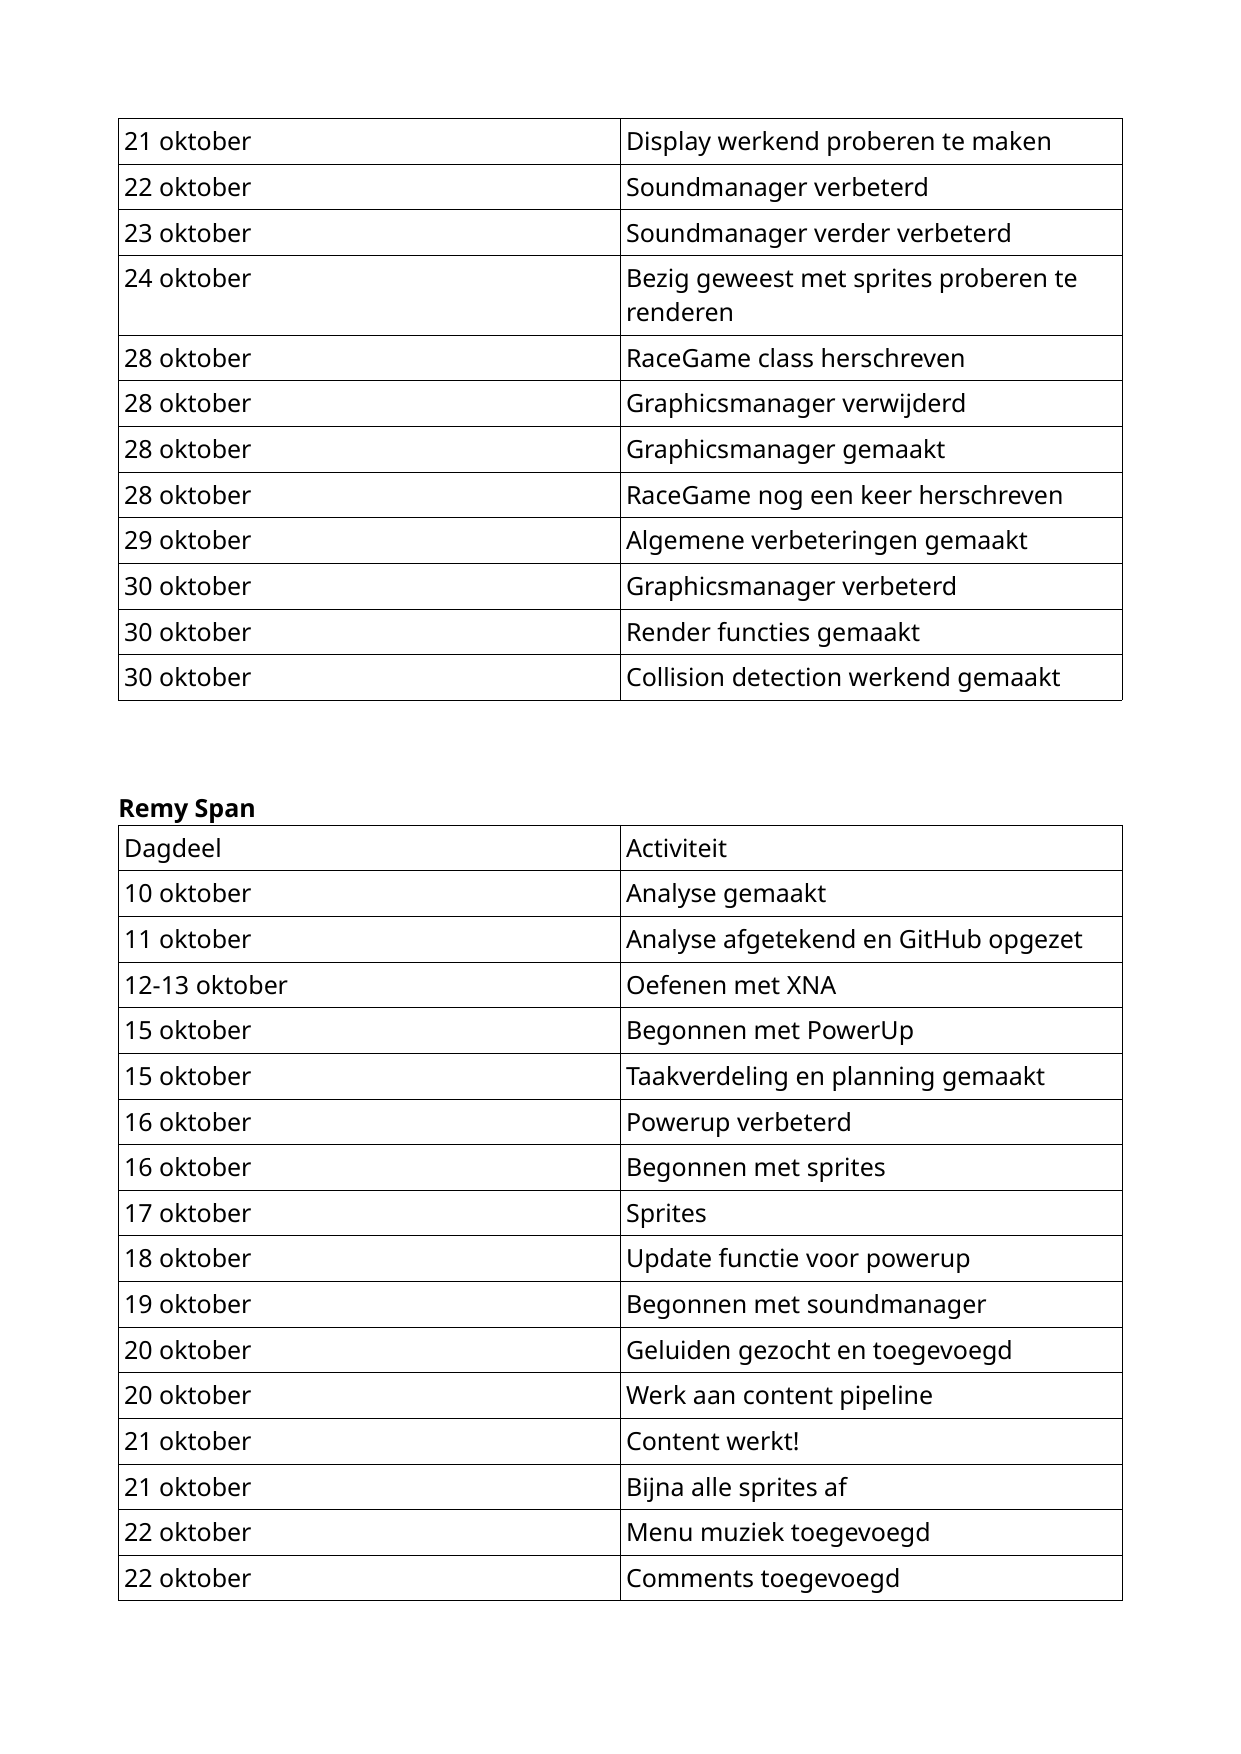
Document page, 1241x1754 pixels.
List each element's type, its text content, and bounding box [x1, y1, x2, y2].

table_cell Collision detection werkend gemaakt [621, 655, 1122, 700]
table_cell Oefenen met XNA [621, 963, 1122, 1007]
table_cell 16 oktober [119, 1100, 620, 1144]
table_cell 15 oktober [119, 1008, 620, 1053]
table_cell Begonnen met soundmanager [621, 1282, 1122, 1327]
table_cell 12-13 oktober [119, 963, 620, 1007]
table_cell Powerup verbeterd [621, 1100, 1122, 1144]
table_cell 21 oktober [119, 119, 620, 164]
table_cell 28 oktober [119, 473, 620, 517]
table_cell RaceGame class herschreven [621, 336, 1122, 380]
table_cell 19 oktober [119, 1282, 620, 1327]
table_cell 23 oktober [119, 210, 620, 255]
table_cell Graphicsmanager verwijderd [621, 381, 1122, 426]
table_cell Analyse afgetekend en GitHub opgezet [621, 917, 1122, 962]
table_cell Comments toegevoegd [621, 1556, 1122, 1600]
table_cell 16 oktober [119, 1145, 620, 1190]
table_cell Soundmanager verbeterd [621, 165, 1122, 209]
table_cell 20 oktober [119, 1328, 620, 1372]
table_cell Sprites [621, 1191, 1122, 1235]
table_cell 21 oktober [119, 1465, 620, 1509]
table_cell Begonnen met sprites [621, 1145, 1122, 1190]
table_cell Bezig geweest met sprites proberen te renderen [621, 256, 1122, 335]
table_cell Soundmanager verder verbeterd [621, 210, 1122, 255]
table_cell Update functie voor powerup [621, 1236, 1122, 1281]
table_cell 20 oktober [119, 1373, 620, 1418]
table_cell 17 oktober [119, 1191, 620, 1235]
text Remy Span [118, 791, 1122, 825]
table_cell Werk aan content pipeline [621, 1373, 1122, 1418]
table_cell Taakverdeling en planning gemaakt [621, 1054, 1122, 1098]
table_cell Graphicsmanager gemaakt [621, 427, 1122, 472]
table_header Dagdeel [119, 826, 620, 870]
table_cell Display werkend proberen te maken [621, 119, 1122, 164]
table_cell Bijna alle sprites af [621, 1465, 1122, 1509]
table_cell Content werkt! [621, 1419, 1122, 1463]
table_cell 22 oktober [119, 165, 620, 209]
table_cell 29 oktober [119, 518, 620, 563]
table_cell 30 oktober [119, 564, 620, 608]
table_cell 15 oktober [119, 1054, 620, 1098]
table_cell Algemene verbeteringen gemaakt [621, 518, 1122, 563]
table_header Activiteit [621, 826, 1122, 870]
table_cell 10 oktober [119, 871, 620, 916]
table_cell Graphicsmanager verbeterd [621, 564, 1122, 608]
table_cell Menu muziek toegevoegd [621, 1510, 1122, 1555]
table_cell 30 oktober [119, 655, 620, 700]
table_cell Render functies gemaakt [621, 610, 1122, 654]
table_cell 28 oktober [119, 381, 620, 426]
table_cell 28 oktober [119, 427, 620, 472]
table_cell 28 oktober [119, 336, 620, 380]
table_cell 18 oktober [119, 1236, 620, 1281]
table_cell RaceGame nog een keer herschreven [621, 473, 1122, 517]
table_cell 22 oktober [119, 1510, 620, 1555]
table_cell 22 oktober [119, 1556, 620, 1600]
table_cell Geluiden gezocht en toegevoegd [621, 1328, 1122, 1372]
table_cell Analyse gemaakt [621, 871, 1122, 916]
table_cell 24 oktober [119, 256, 620, 335]
table_cell 11 oktober [119, 917, 620, 962]
table_cell Begonnen met PowerUp [621, 1008, 1122, 1053]
table_cell 30 oktober [119, 610, 620, 654]
table_cell 21 oktober [119, 1419, 620, 1463]
